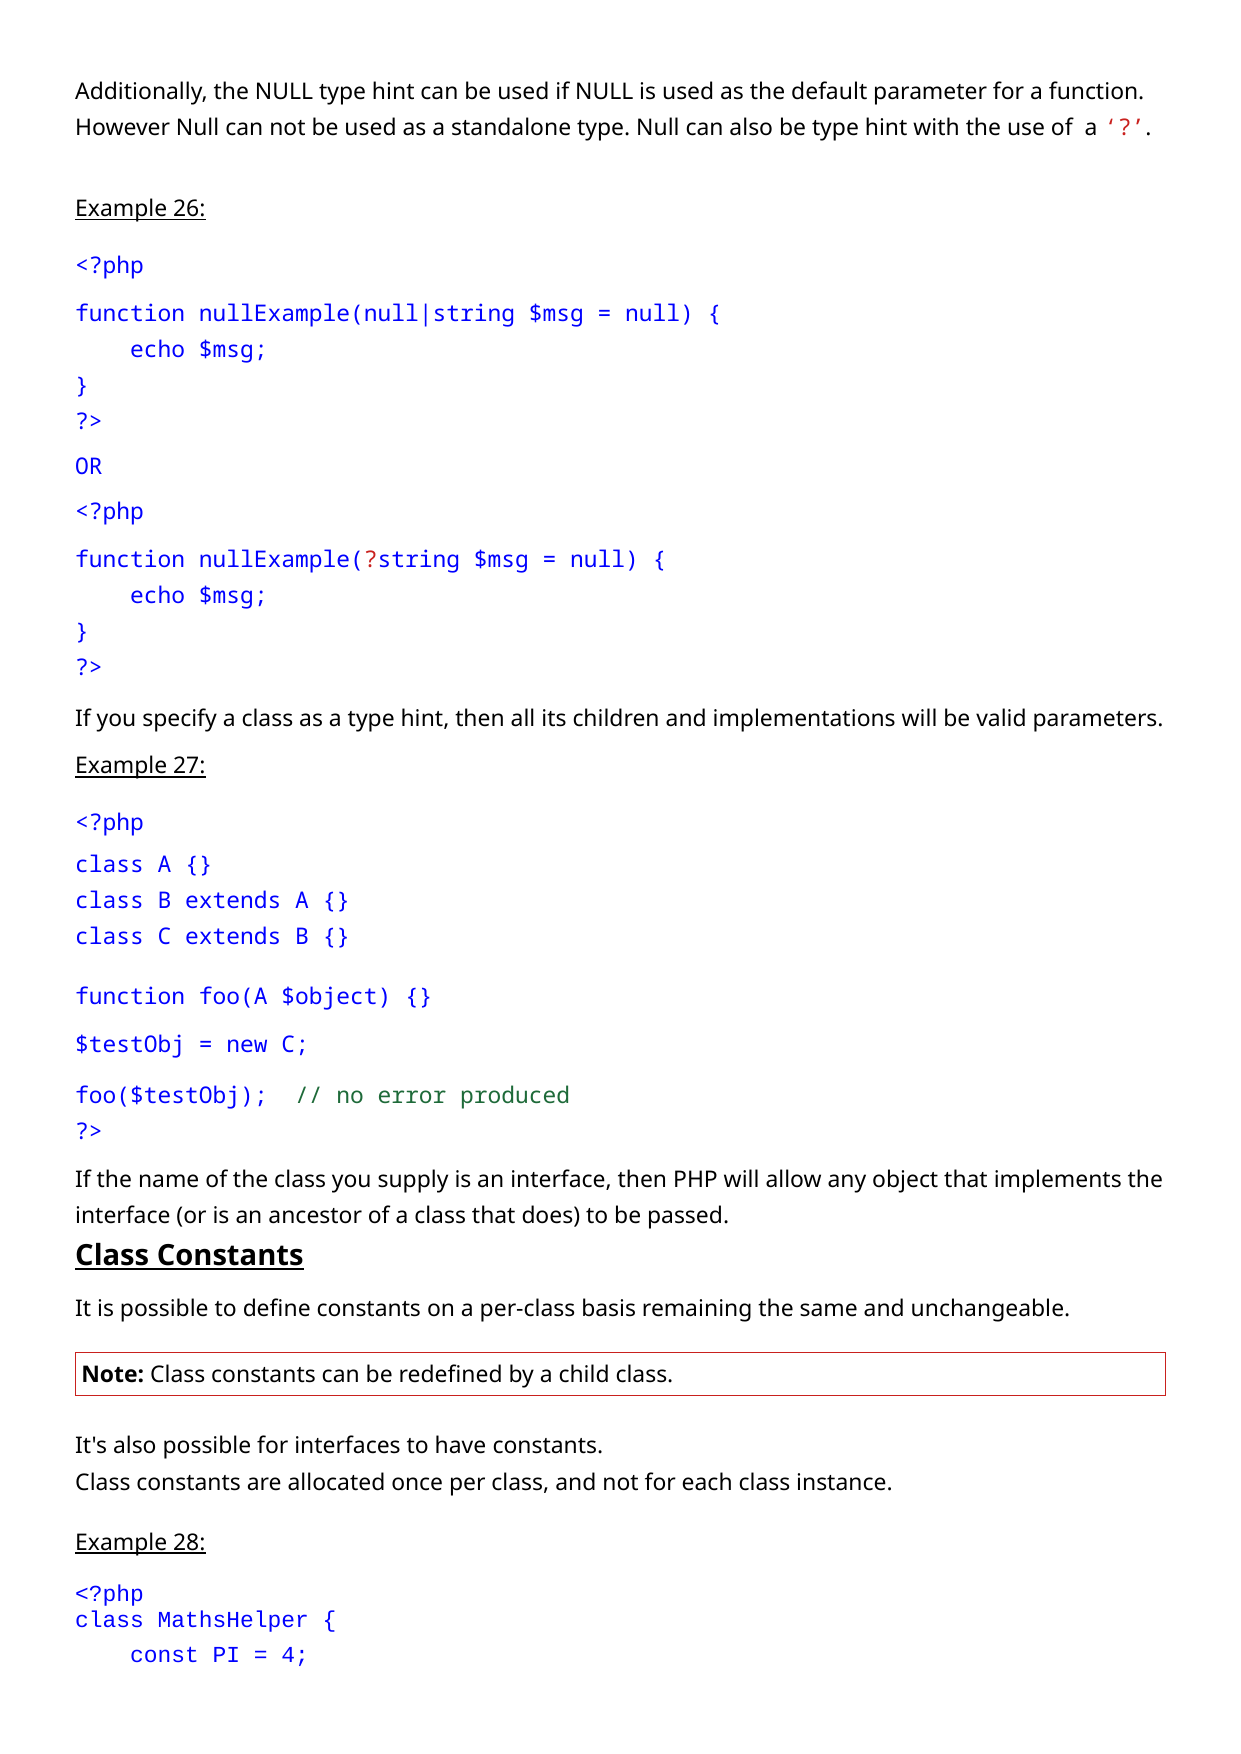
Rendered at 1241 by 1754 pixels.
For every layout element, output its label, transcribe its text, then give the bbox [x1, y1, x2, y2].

text class C extends B {} [75, 920, 1166, 951]
text ?> [75, 405, 1166, 436]
text It is possible to define constants on a per-class basis remaining the same and unchangeable. [75, 1292, 1166, 1324]
text Example 27: [75, 749, 1166, 781]
text OR [75, 450, 1166, 481]
text } [75, 614, 1166, 646]
text function nullExample(null|string $msg = null) { [75, 297, 1166, 328]
subtitle Class Constants [75, 1235, 1166, 1274]
text const PI = 4; [75, 1643, 1166, 1669]
text <?php [75, 495, 1166, 526]
text It's also possible for interfaces to have constants. [75, 1428, 1166, 1460]
text foo($testObj); // no error produced [75, 1079, 1166, 1110]
text Additionally, the NULL type hint can be used if NULL is used as the default parameter for a function. However Null can not be used as a standalone type. Null can also be type hint with the use of a ‘?’. [75, 75, 1166, 142]
text class A {} [75, 848, 1166, 879]
text echo $msg; [75, 579, 1166, 610]
text Class constants are allocated once per class, and not for each class instance. [75, 1466, 1166, 1497]
text ?> [75, 651, 1166, 682]
text Note: Class constants can be redefined by a child class. [76, 1353, 1165, 1395]
text <?php [75, 806, 1166, 838]
text class B extends A {} [75, 884, 1166, 916]
text <?php [75, 1582, 1166, 1608]
text class MathsHelper { [75, 1608, 1166, 1634]
text } [75, 369, 1166, 400]
text function foo(A $object) {} [75, 980, 1166, 1011]
text If you specify a class as a type hint, then all its children and implementations will be valid parameters. [75, 701, 1166, 733]
text ?> [75, 1115, 1166, 1146]
text Example 26: [75, 192, 1166, 223]
text $testObj = new C; [75, 1028, 1166, 1059]
text function nullExample(?string $msg = null) { [75, 543, 1166, 574]
text echo $msg; [75, 333, 1166, 364]
text If the name of the class you supply is an interface, then PHP will allow any object that implements the interface (or is an ancestor of a class that does) to be passed. [75, 1163, 1166, 1230]
text Example 28: [75, 1525, 1166, 1557]
text <?php [75, 249, 1166, 281]
